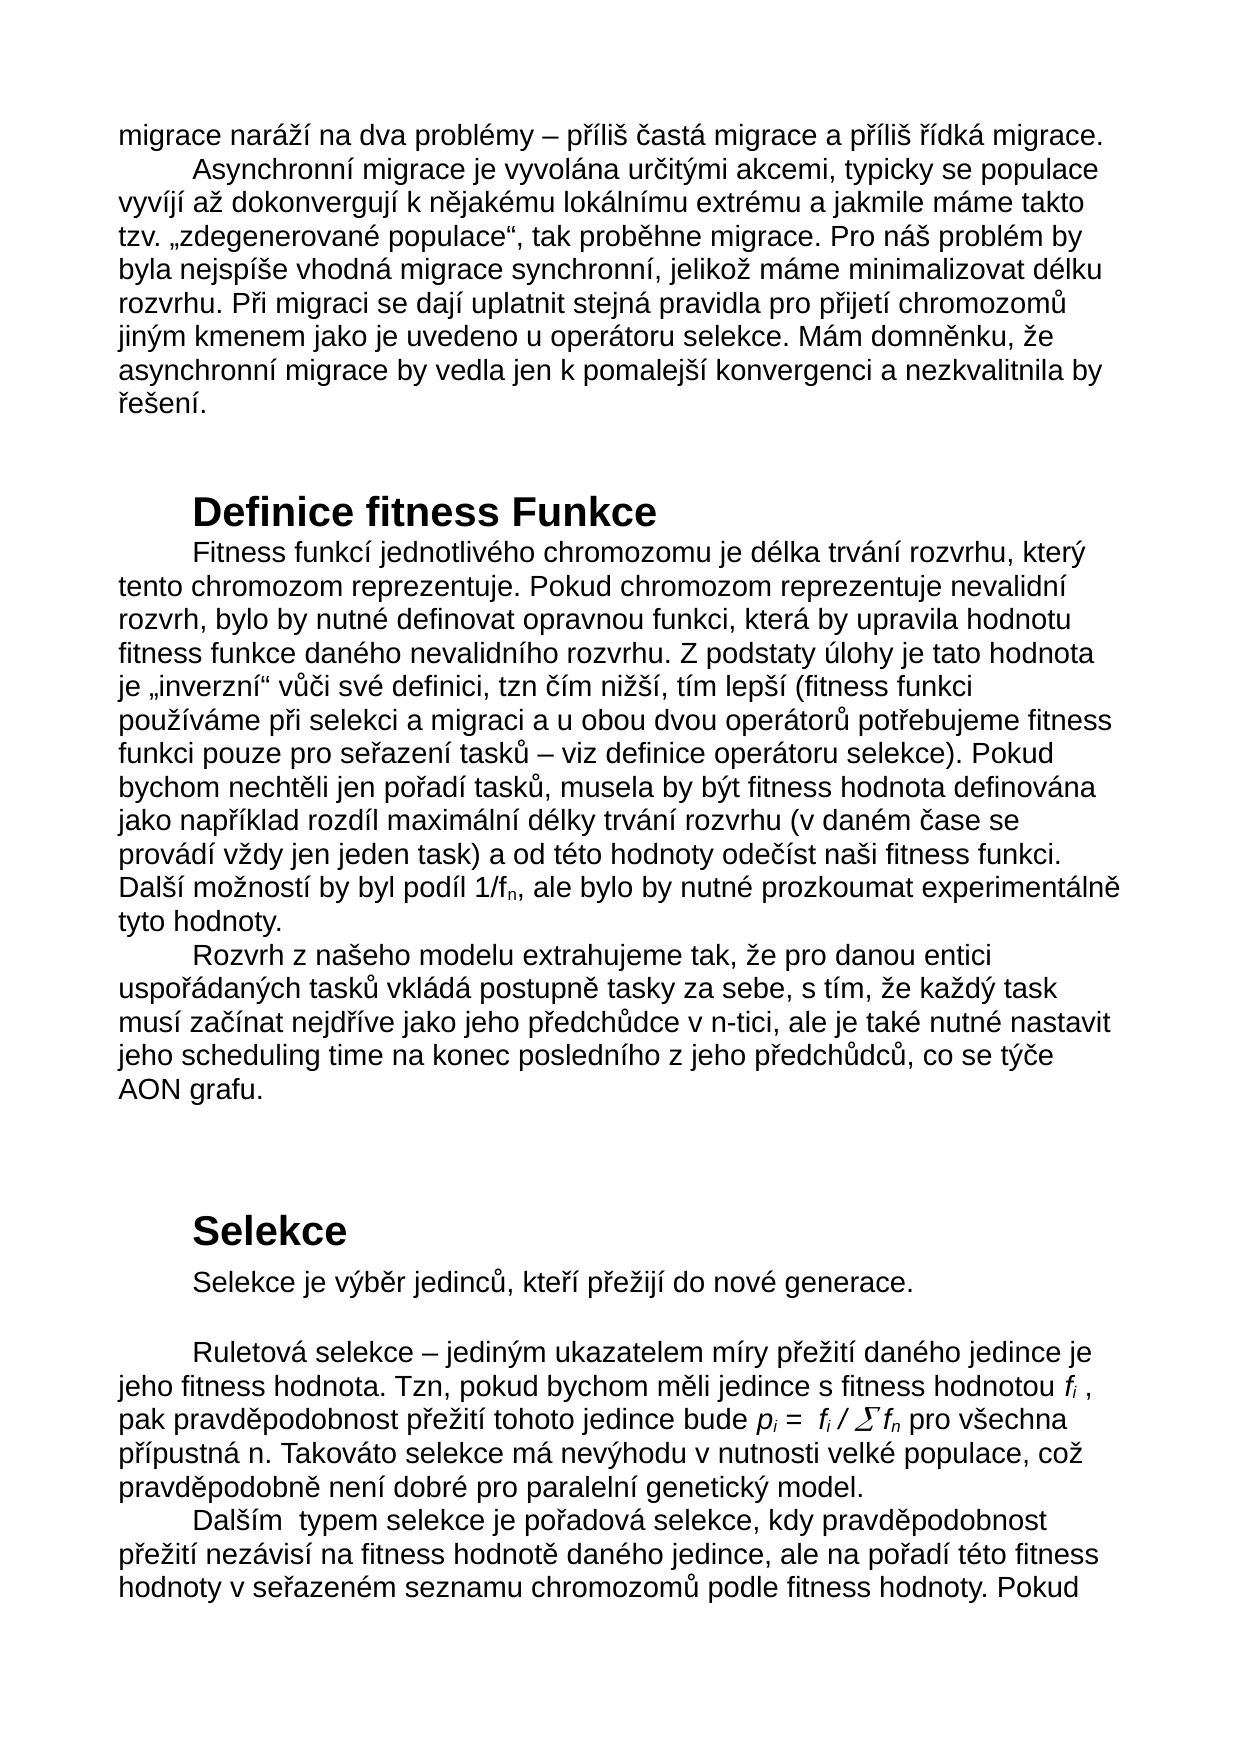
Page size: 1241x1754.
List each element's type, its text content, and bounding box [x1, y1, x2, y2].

text migrace naráží na dva problémy – příliš častá migrace a příliš řídká migrace. [118, 118, 1122, 152]
text Asynchronní migrace je vyvolána určitými akcemi, typicky se populace vyvíjí až dokonvergují k nějakému lokálnímu extrému a jakmile máme takto tzv. „zdegenerované populace“, tak proběhne migrace. Pro náš problém by byla nejspíše vhodná migrace synchronní, jelikož máme minimalizovat délku rozvrhu. Při migraci se dají uplatnit stejná pravidla pro přijetí chromozomů jiným kmenem jako je uvedeno u operátoru selekce. Mám domněnku, že asynchronní migrace by vedla jen k pomalejší konvergenci a nezkvalitnila by řešení. [118, 152, 1122, 420]
text Definice fitness Funkce [118, 487, 1122, 535]
text Rozvrh z našeho modelu extrahujeme tak, že pro danou entici uspořádaných tasků vkládá postupně tasky za sebe, s tím, že každý task musí začínat nejdříve jako jeho předchůdce v n-tici, ale je také nutné nastavit jeho scheduling time na konec posledního z jeho předchůdců, co se týče AON grafu. [118, 937, 1122, 1105]
text Ruletová selekce – jediným ukazatelem míry přežití daného jedince je jeho fitness hodnota. Tzn, pokud bychom měli jedince s fitness hodnotou fi , pak pravděpodobnost přežití tohoto jedince bude pi = fi / å fn pro všechna přípustná n. Takováto selekce má nevýhodu v nutnosti velké populace, což pravděpodobně není dobré pro paralelní genetický model. [118, 1335, 1122, 1503]
text Selekce je výběr jedinců, kteří přežijí do nové generace. [118, 1254, 1122, 1302]
text Fitness funkcí jednotlivého chromozomu je délka trvání rozvrhu, který tento chromozom reprezentuje. Pokud chromozom reprezentuje nevalidní rozvrh, bylo by nutné definovat opravnou funkci, která by upravila hodnotu fitness funkce daného nevalidního rozvrhu. Z podstaty úlohy je tato hodnota je „inverzní“ vůči své definici, tzn čím nižší, tím lepší (fitness funkci používáme při selekci a migraci a u obou dvou operátorů potřebujeme fitness funkci pouze pro seřazení tasků – viz definice operátoru selekce). Pokud bychom nechtěli jen pořadí tasků, musela by být fitness hodnota definována jako například rozdíl maximální délky trvání rozvrhu (v daném čase se provádí vždy jen jeden task) a od této hodnoty odečíst naši fitness funkci. Další možností by byl podíl 1/fn, ale bylo by nutné prozkoumat experimentálně tyto hodnoty. [118, 535, 1122, 937]
text Selekce [118, 1206, 1122, 1254]
text Dalším typem selekce je pořadová selekce, kdy pravděpodobnost přežití nezávisí na fitness hodnotě daného jedince, ale na pořadí této fitness hodnoty v seřazeném seznamu chromozomů podle fitness hodnoty. Pokud [118, 1503, 1122, 1604]
